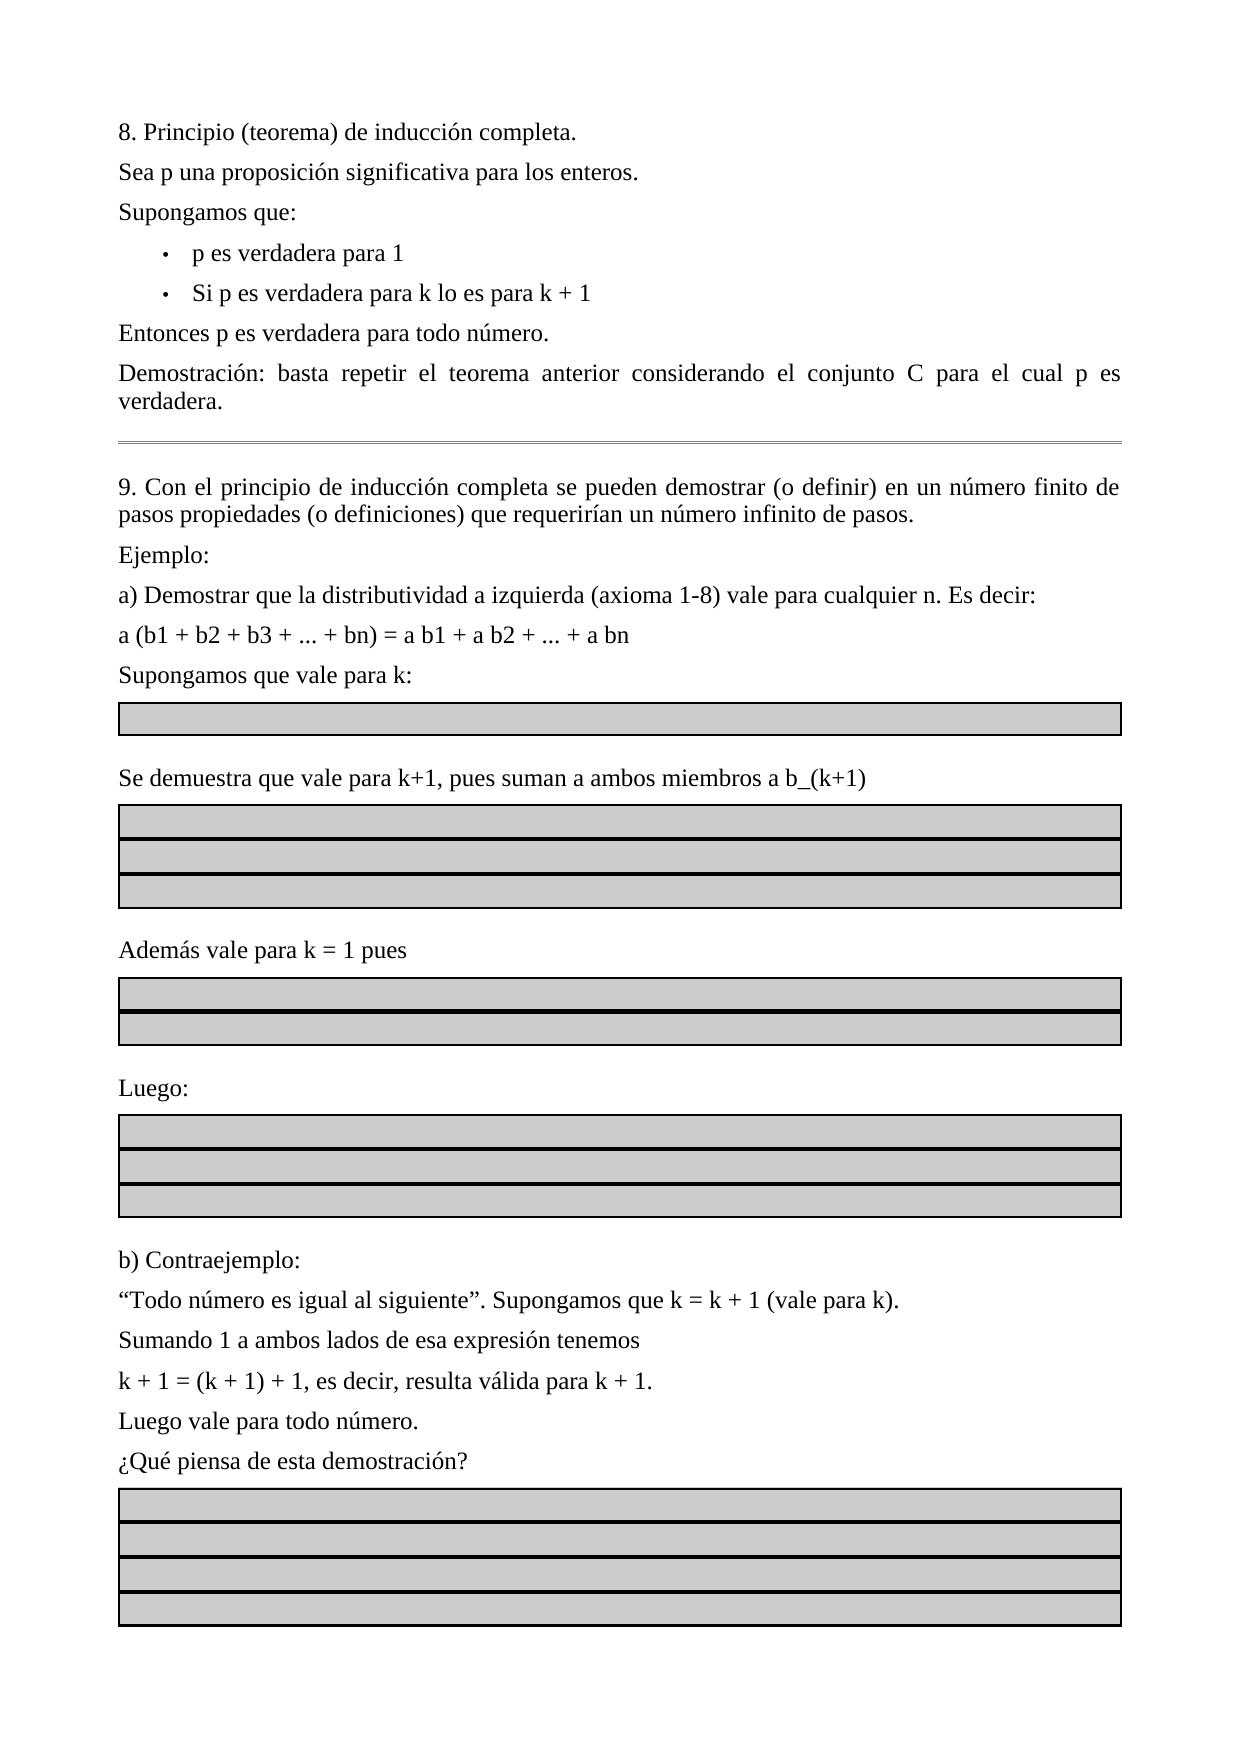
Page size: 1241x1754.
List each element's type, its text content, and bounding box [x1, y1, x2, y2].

text ¿Qué piensa de esta demostración? [118, 1447, 1122, 1475]
text Supongamos que: [118, 198, 1122, 226]
text Entonces p es verdadera para todo número. [118, 319, 1122, 347]
text Ejemplo: [118, 541, 1122, 568]
text “Todo número es igual al siguiente”. Supongamos que k = k + 1 (vale para k). [118, 1286, 1122, 1314]
text 8. Principio (teorema) de inducción completa. [118, 118, 1122, 146]
text a) Demostrar que la distributividad a izquierda (axioma 1-8) vale para cualquier n. Es decir: [118, 581, 1122, 609]
text Se demuestra que vale para k+1, pues suman a ambos miembros a b_(k+1) [118, 736, 1122, 792]
text Sea p una proposición significativa para los enteros. [118, 158, 1122, 186]
list Si p es verdadera para k lo es para k + 1 [162, 279, 1122, 307]
text Además vale para k = 1 pues [118, 909, 1122, 964]
text Demostración: basta repetir el teorema anterior considerando el conjunto C para el cual p es verdadera. [118, 359, 1122, 415]
text a (b1 + b2 + b3 + ... + bn) = a b1 + a b2 + ... + a bn [118, 621, 1122, 649]
text k + 1 = (k + 1) + 1, es decir, resulta válida para k + 1. [118, 1367, 1122, 1394]
text Sumando 1 a ambos lados de esa expresión tenemos [118, 1327, 1122, 1354]
list p es verdadera para 1 [162, 239, 1122, 266]
text Luego: [118, 1046, 1122, 1102]
text 9. Con el principio de inducción completa se pueden demostrar (o definir) en un número finito de pasos propiedades (o definiciones) que requerirían un número infinito de pasos. [118, 473, 1122, 528]
text b) Contraejemplo: [118, 1218, 1122, 1274]
text Supongamos que vale para k: [118, 661, 1122, 689]
text Luego vale para todo número. [118, 1407, 1122, 1435]
